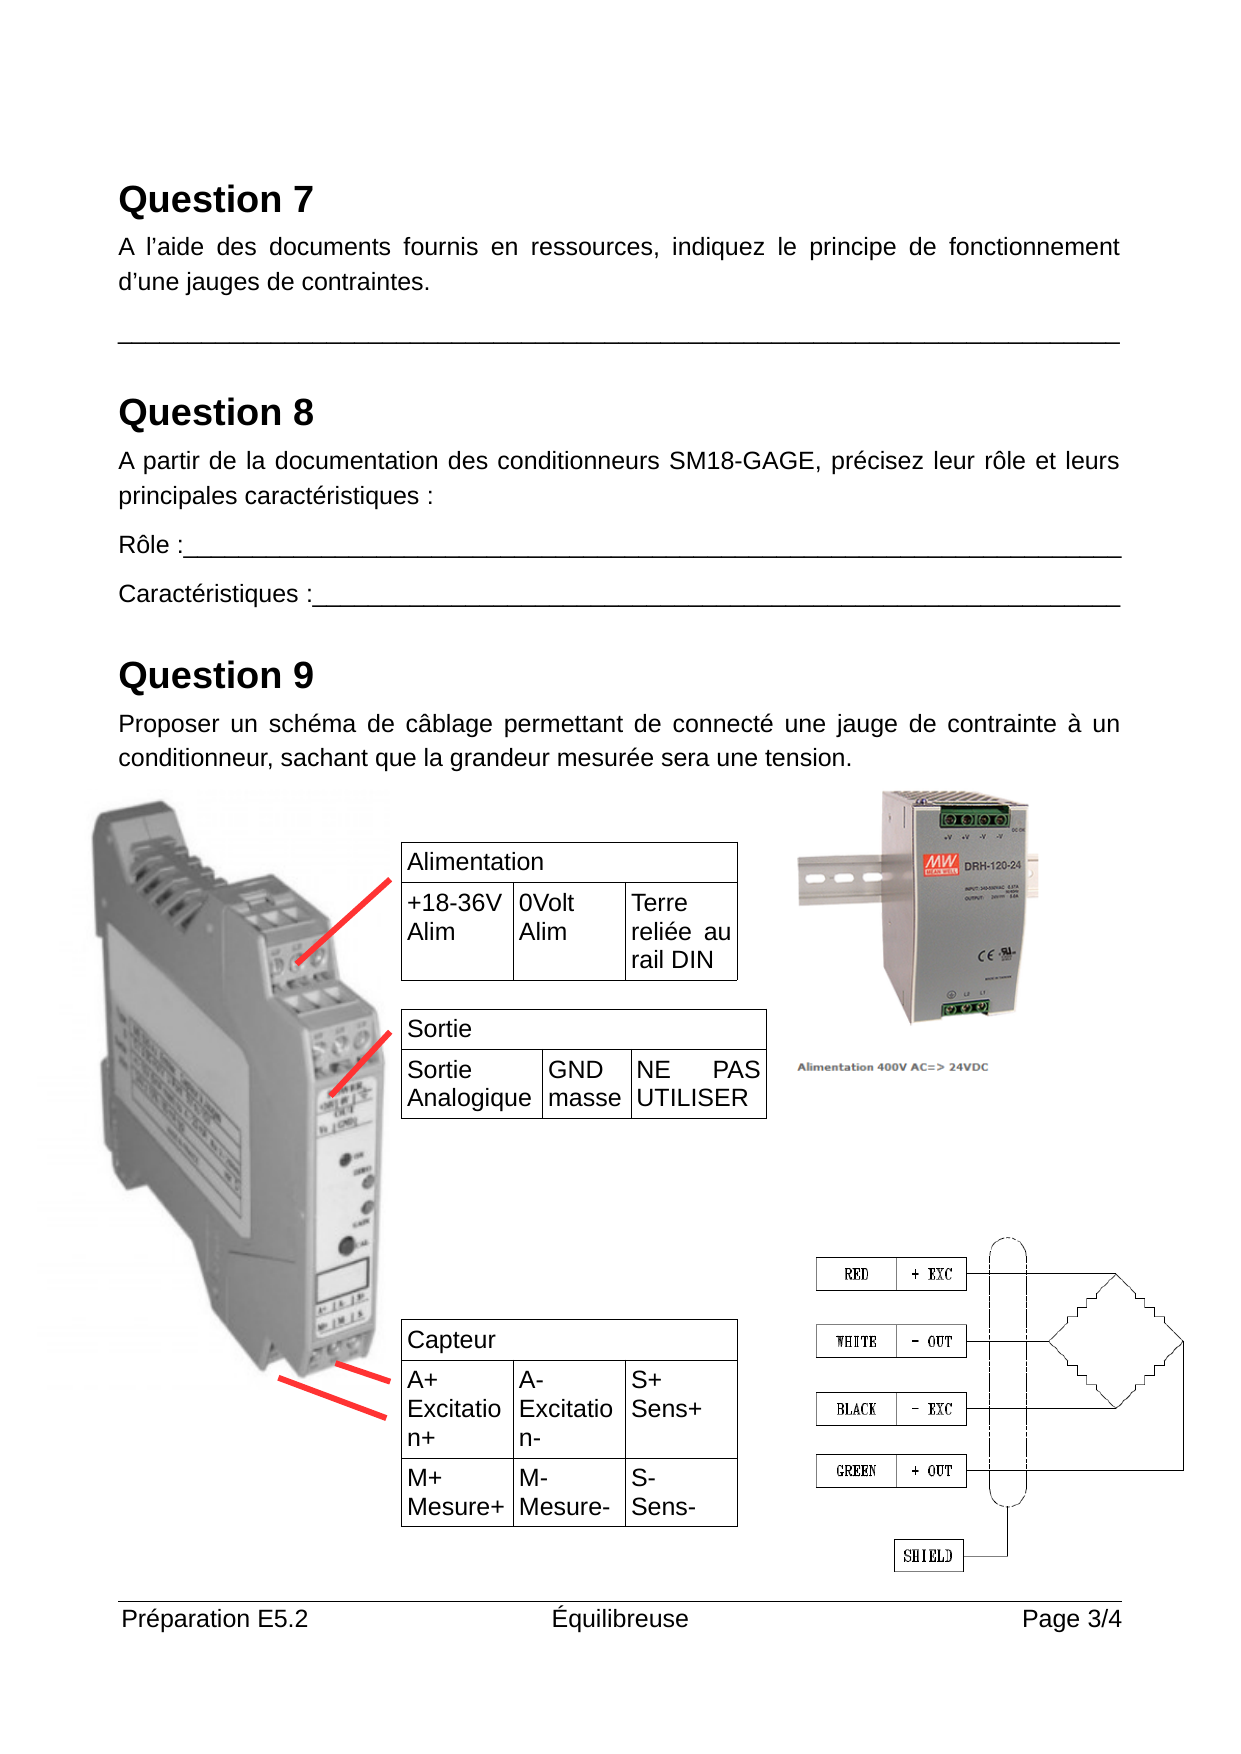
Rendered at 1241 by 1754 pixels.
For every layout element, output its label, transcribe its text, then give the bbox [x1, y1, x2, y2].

text A l’aide des documents fournis en ressources, indiquez le principe de fonctionnement d’une jauges de contraintes. [118, 232, 1122, 296]
text Caractéristiques : [118, 579, 1122, 607]
table_cell S- Sens- [626, 1459, 737, 1526]
table_cell +18-36V Alim [402, 883, 513, 980]
table_cell M- Mesure- [514, 1459, 625, 1526]
picture [36, 789, 391, 1395]
table_cell Sortie Analogique [402, 1050, 542, 1118]
text Rôle : [118, 530, 1122, 558]
picture [780, 1227, 1203, 1579]
picture [796, 782, 1039, 1078]
subtitle Question 8 [118, 390, 1122, 434]
subtitle Question 7 [118, 176, 1122, 220]
text A partir de la documentation des conditionneurs SM18-GAGE, précisez leur rôle et leurs principales caractéristiques : [118, 446, 1122, 509]
table_cell 0Volt Alim [514, 883, 625, 980]
table_cell A- Excitation- [514, 1361, 625, 1457]
text Proposer un schéma de câblage permettant de connecté une jauge de contrainte à un conditionneur, sachant que la grandeur mesurée sera une tension. [118, 709, 1122, 772]
table_cell GND masse [543, 1050, 631, 1118]
subtitle Question 9 [118, 653, 1122, 696]
table_header Alimentation [402, 843, 737, 882]
table_cell S+ Sens+ [626, 1361, 737, 1457]
table_cell A+ Excitation+ [402, 1361, 513, 1457]
table_header Sortie [402, 1010, 766, 1049]
table_cell NE PAS UTILISER [632, 1050, 766, 1118]
table_header Capteur [402, 1320, 737, 1359]
table_cell Terre reliée au rail DIN [626, 883, 737, 980]
table_cell M+ Mesure+ [402, 1459, 513, 1526]
